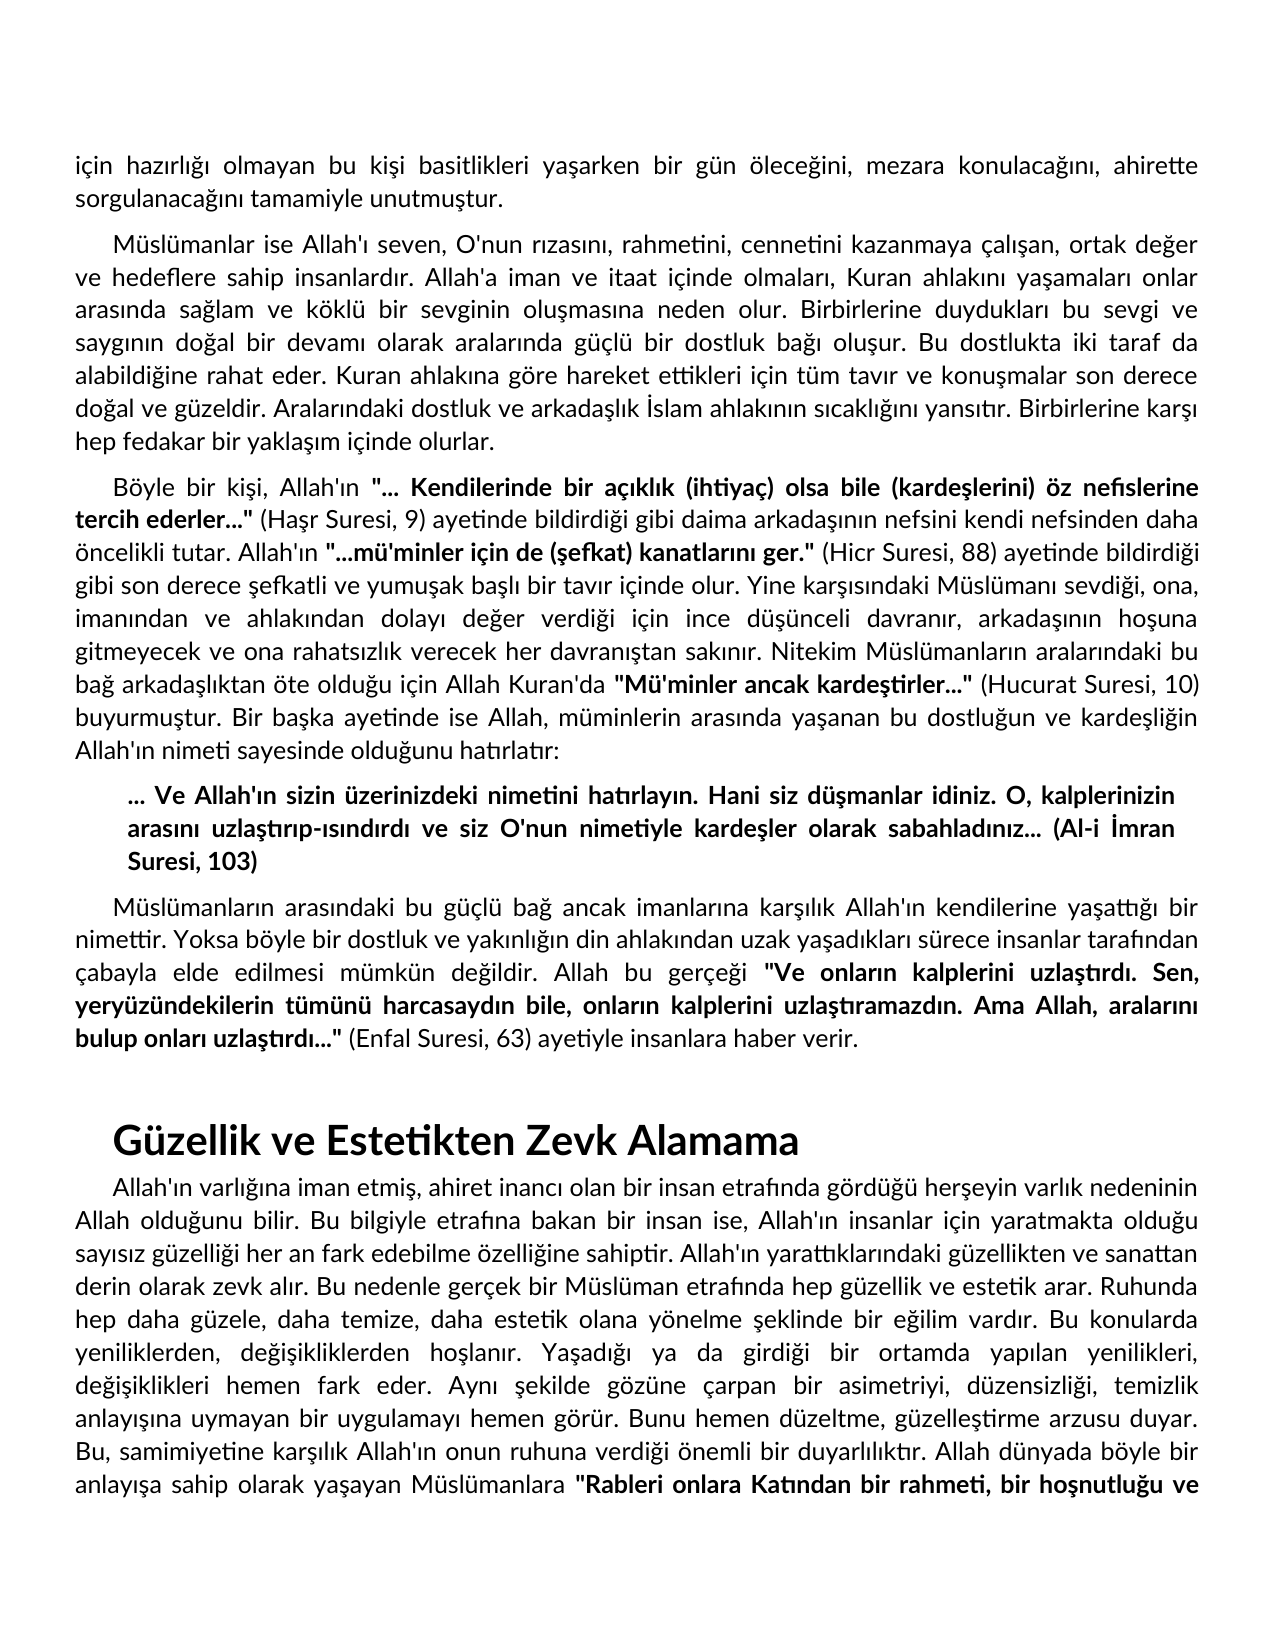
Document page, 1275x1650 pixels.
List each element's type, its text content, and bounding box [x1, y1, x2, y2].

text Müslümanların arasındaki bu güçlü bağ ancak imanlarına karşılık Allah'ın kendilerine yaşattığı bir nimettir. Yoksa böyle bir dostluk ve yakınlığın din ahlakından uzak yaşadıkları sürece insanlar tarafından çabayla elde edilmesi mümkün değildir. Allah bu gerçeği "Ve onların kalplerini uzlaştırdı. Sen, yeryüzündekilerin tümünü harcasaydın bile, onların kalplerini uzlaştıramazdın. Ama Allah, aralarını bulup onları uzlaştırdı..." (Enfal Suresi, 63) ayetiyle insanlara haber verir. [75, 891, 1200, 1053]
text Müslümanlar ise Allah'ı seven, O'nun rızasını, rahmetini, cennetini kazanmaya çalışan, ortak değer ve hedeflere sahip insanlardır. Allah'a iman ve itaat içinde olmaları, Kuran ahlakını yaşamaları onlar arasında sağlam ve köklü bir sevginin oluşmasına neden olur. Birbirlerine duydukları bu sevgi ve saygının doğal bir devamı olarak aralarında güçlü bir dostluk bağı oluşur. Bu dostlukta iki taraf da alabildiğine rahat eder. Kuran ahlakına göre hareket ettikleri için tüm tavır ve konuşmalar son derece doğal ve güzeldir. Aralarındaki dostluk ve arkadaşlık İslam ahlakının sıcaklığını yansıtır. Birbirlerine karşı hep fedakar bir yaklaşım içinde olurlar. [75, 228, 1200, 456]
text Allah'ın varlığına iman etmiş, ahiret inancı olan bir insan etrafında gördüğü herşeyin varlık nedeninin Allah olduğunu bilir. Bu bilgiyle etrafına bakan bir insan ise, Allah'ın insanlar için yaratmakta olduğu sayısız güzelliği her an fark edebilme özelliğine sahiptir. Allah'ın yarattıklarındaki güzellikten ve sanattan derin olarak zevk alır. Bu nedenle gerçek bir Müslüman etrafında hep güzellik ve estetik arar. Ruhunda hep daha güzele, daha temize, daha estetik olana yönelme şeklinde bir eğilim vardır. Bu konularda yeniliklerden, değişikliklerden hoşlanır. Yaşadığı ya da girdiği bir ortamda yapılan yenilikleri, değişiklikleri hemen fark eder. Aynı şekilde gözüne çarpan bir asimetriyi, düzensizliği, temizlik anlayışına uymayan bir uygulamayı hemen görür. Bunu hemen düzeltme, güzelleştirme arzusu duyar. Bu, samimiyetine karşılık Allah'ın onun ruhuna verdiği önemli bir duyarlılıktır. Allah dünyada böyle bir anlayışa sahip olarak yaşayan Müslümanlara "Rableri onlara Katından bir rahmeti, bir hoşnutluğu ve [75, 1172, 1200, 1498]
text ... Ve Allah'ın sizin üzerinizdeki nimetini hatırlayın. Hani siz düşmanlar idiniz. O, kalplerinizin arasını uzlaştırıp-ısındırdı ve siz O'nun nimetiyle kardeşler olarak sabahladınız... (Al-i İmran Suresi, 103) [127, 780, 1177, 876]
subtitle Güzellik ve Estetikten Zevk Alamama [112, 1114, 1200, 1164]
text için hazırlığı olmayan bu kişi basitlikleri yaşarken bir gün öleceğini, mezara konulacağını, ahirette sorgulanacağını tamamiyle unutmuştur. [75, 150, 1200, 213]
text Böyle bir kişi, Allah'ın "... Kendilerinde bir açıklık (ihtiyaç) olsa bile (kardeşlerini) öz nefislerine tercih ederler..." (Haşr Suresi, 9) ayetinde bildirdiği gibi daima arkadaşının nefsini kendi nefsinden daha öncelikli tutar. Allah'ın "...mü'minler için de (şefkat) kanatlarını ger." (Hicr Suresi, 88) ayetinde bildirdiği gibi son derece şefkatli ve yumuşak başlı bir tavır içinde olur. Yine karşısındaki Müslümanı sevdiği, ona, imanından ve ahlakından dolayı değer verdiği için ince düşünceli davranır, arkadaşının hoşuna gitmeyecek ve ona rahatsızlık verecek her davranıştan sakınır. Nitekim Müslümanların aralarındaki bu bağ arkadaşlıktan öte olduğu için Allah Kuran'da "Mü'minler ancak kardeştirler..." (Hucurat Suresi, 10) buyurmuştur. Bir başka ayetinde ise Allah, müminlerin arasında yaşanan bu dostluğun ve kardeşliğin Allah'ın nimeti sayesinde olduğunu hatırlatır: [75, 471, 1200, 764]
